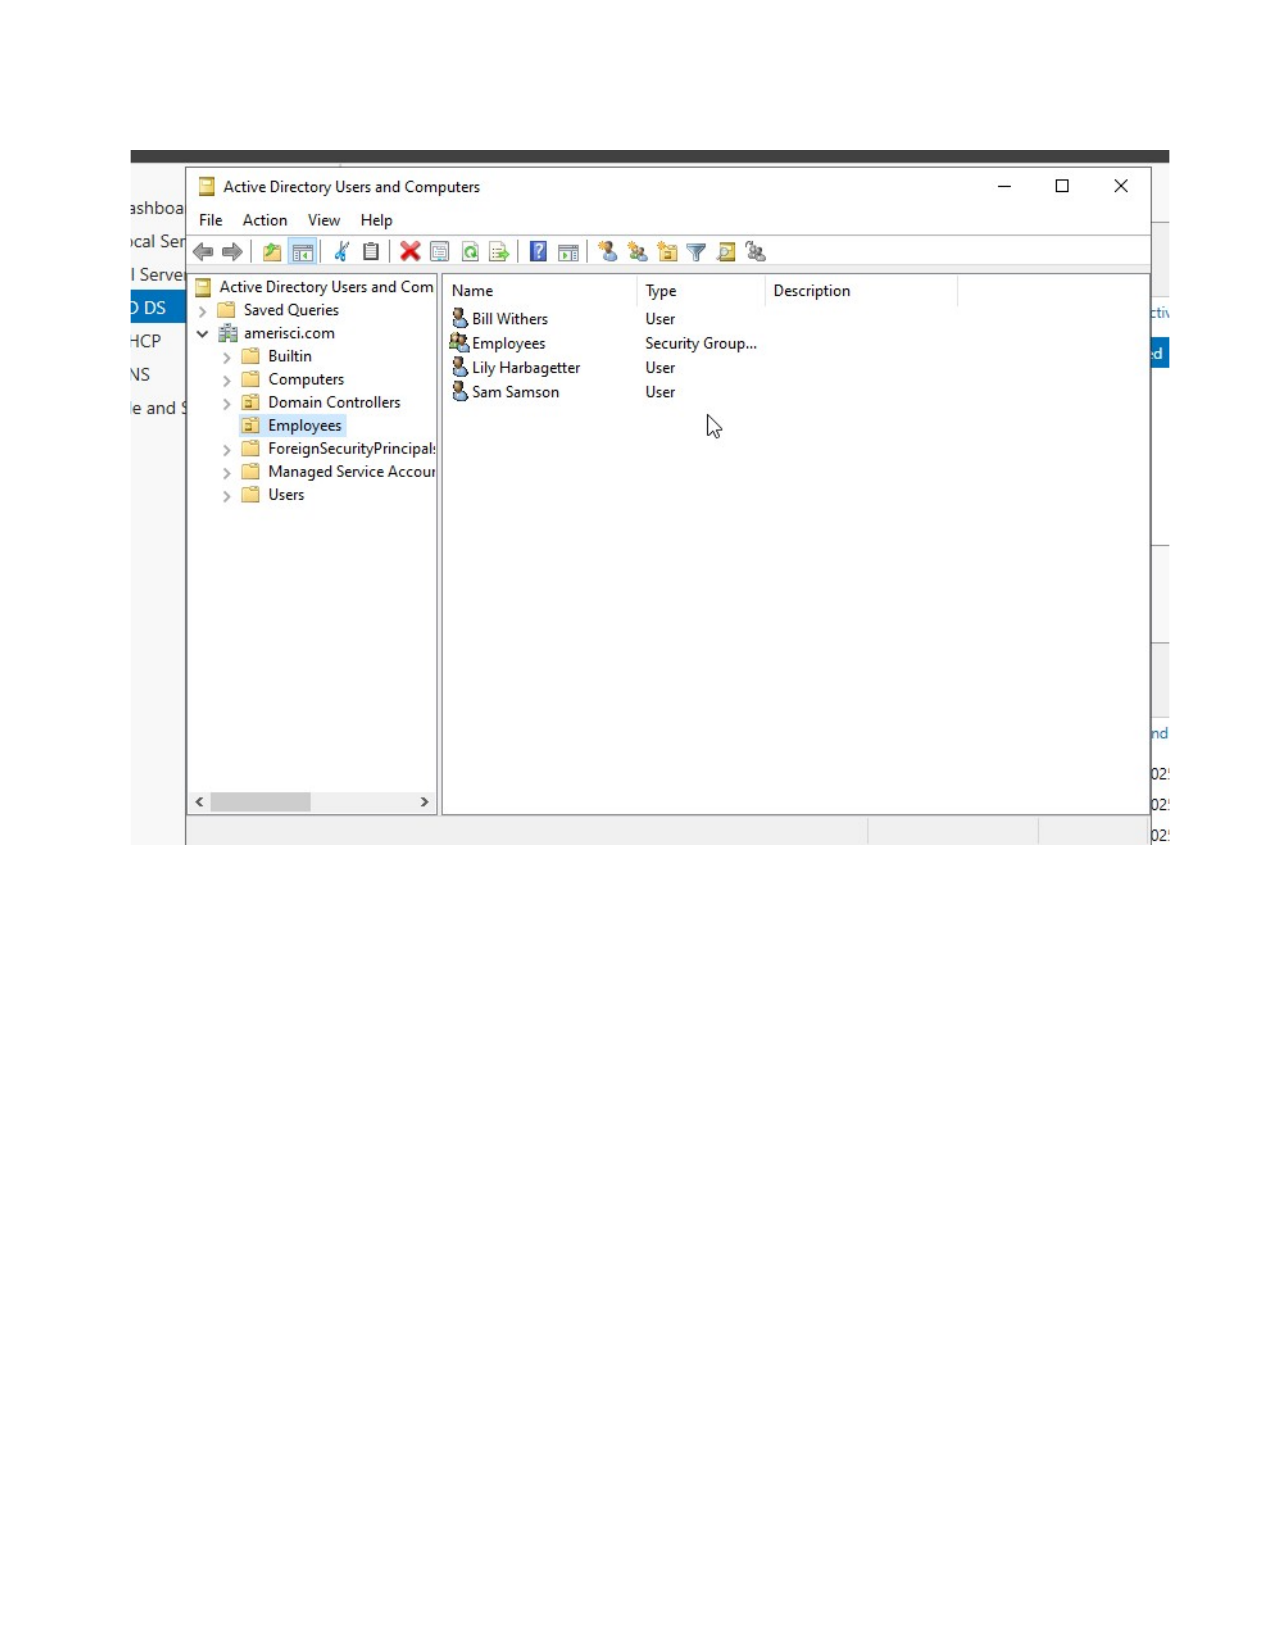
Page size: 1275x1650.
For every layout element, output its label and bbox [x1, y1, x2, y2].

picture [130, 150, 1170, 845]
